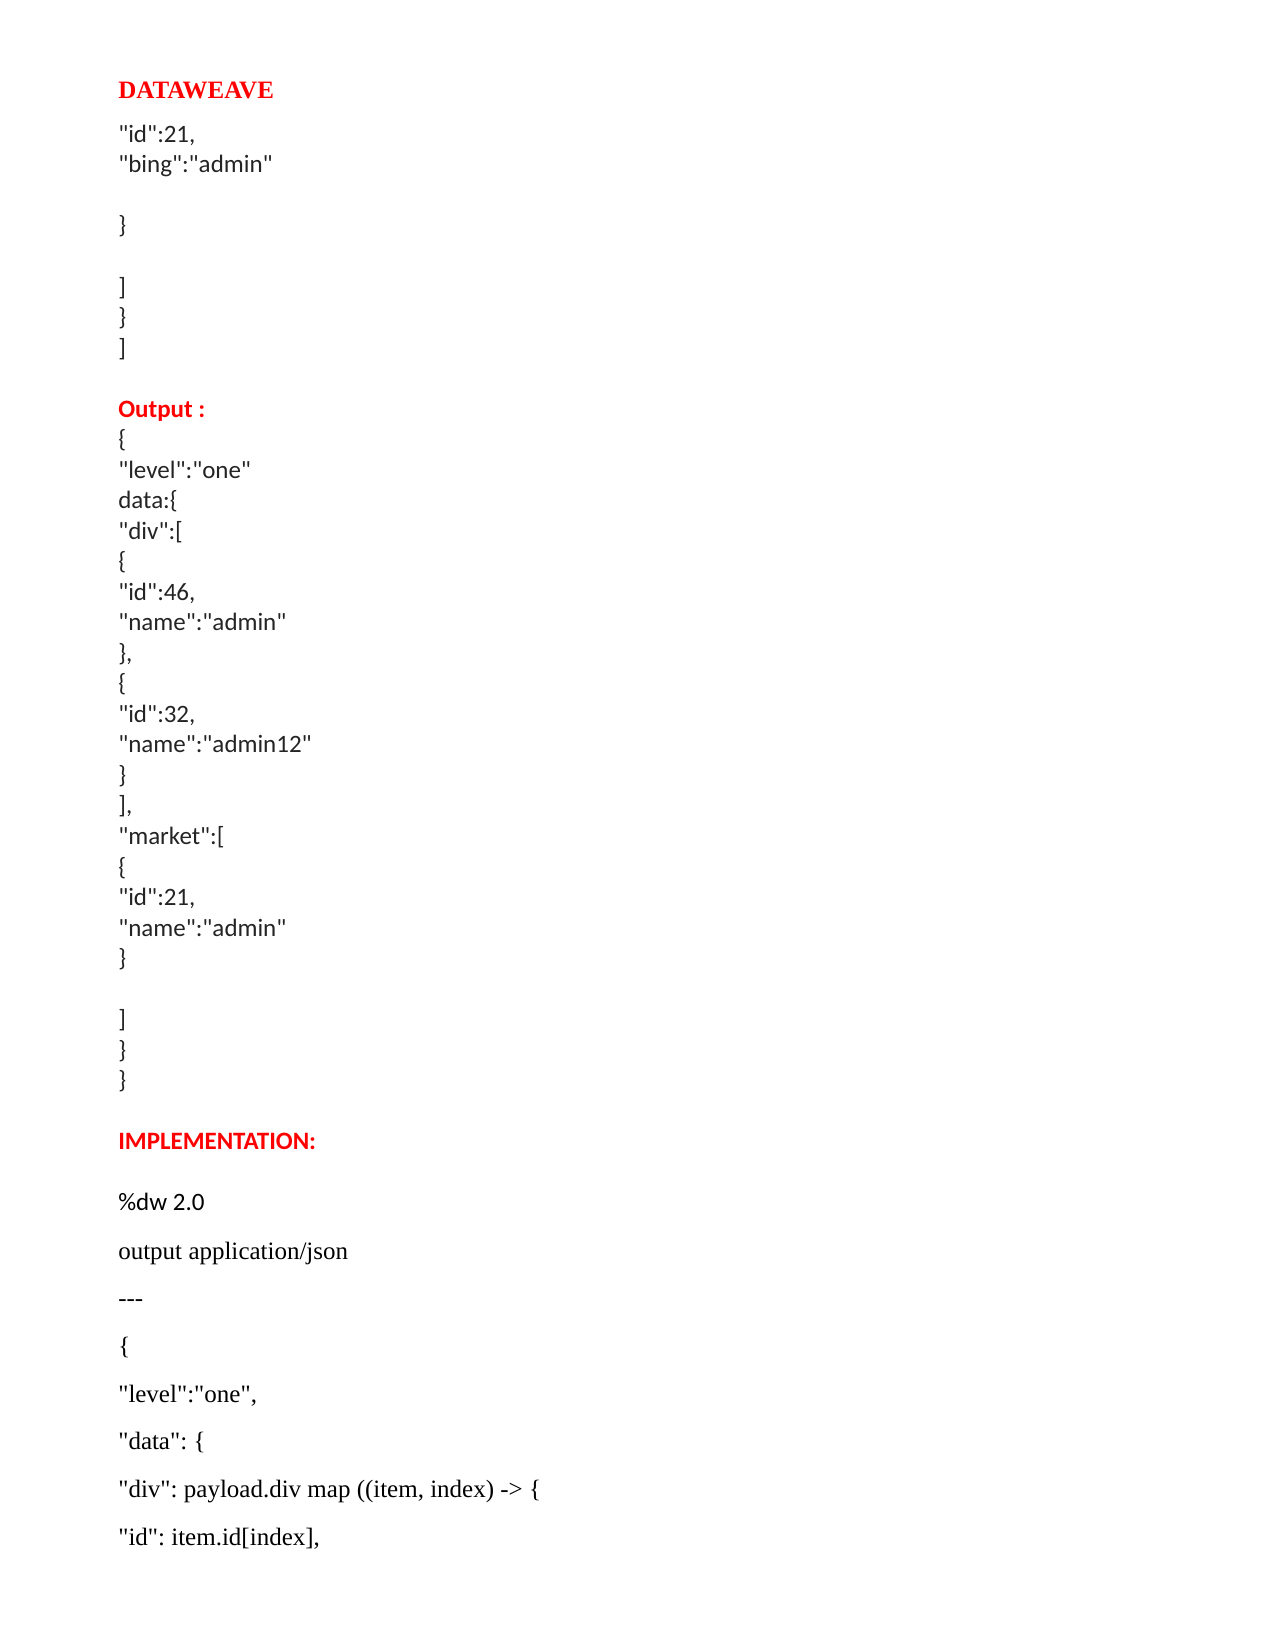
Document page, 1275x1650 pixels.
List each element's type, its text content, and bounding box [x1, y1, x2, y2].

text "id":21, "bing":"admin" } ] } ] Output : { "level":"one" data:{ "div":[ { "id":46, "name":"admin" }, { "id":32, "name":"admin12" } ], "market":[ { "id":21, "name":"admin" } ] } } [118, 118, 1157, 1095]
text "id": item.id[index], [118, 1522, 1157, 1550]
text %dw 2.0 [118, 1186, 1157, 1217]
text "div": payload.div map ((item, index) -> { [118, 1474, 1157, 1503]
text IMPLEMENTATION: [118, 1125, 1157, 1156]
text { [118, 1331, 1157, 1360]
text --- [118, 1283, 1157, 1312]
text "level":"one", [118, 1379, 1157, 1407]
text output application/json [118, 1236, 1157, 1265]
text "data": { [118, 1426, 1157, 1455]
